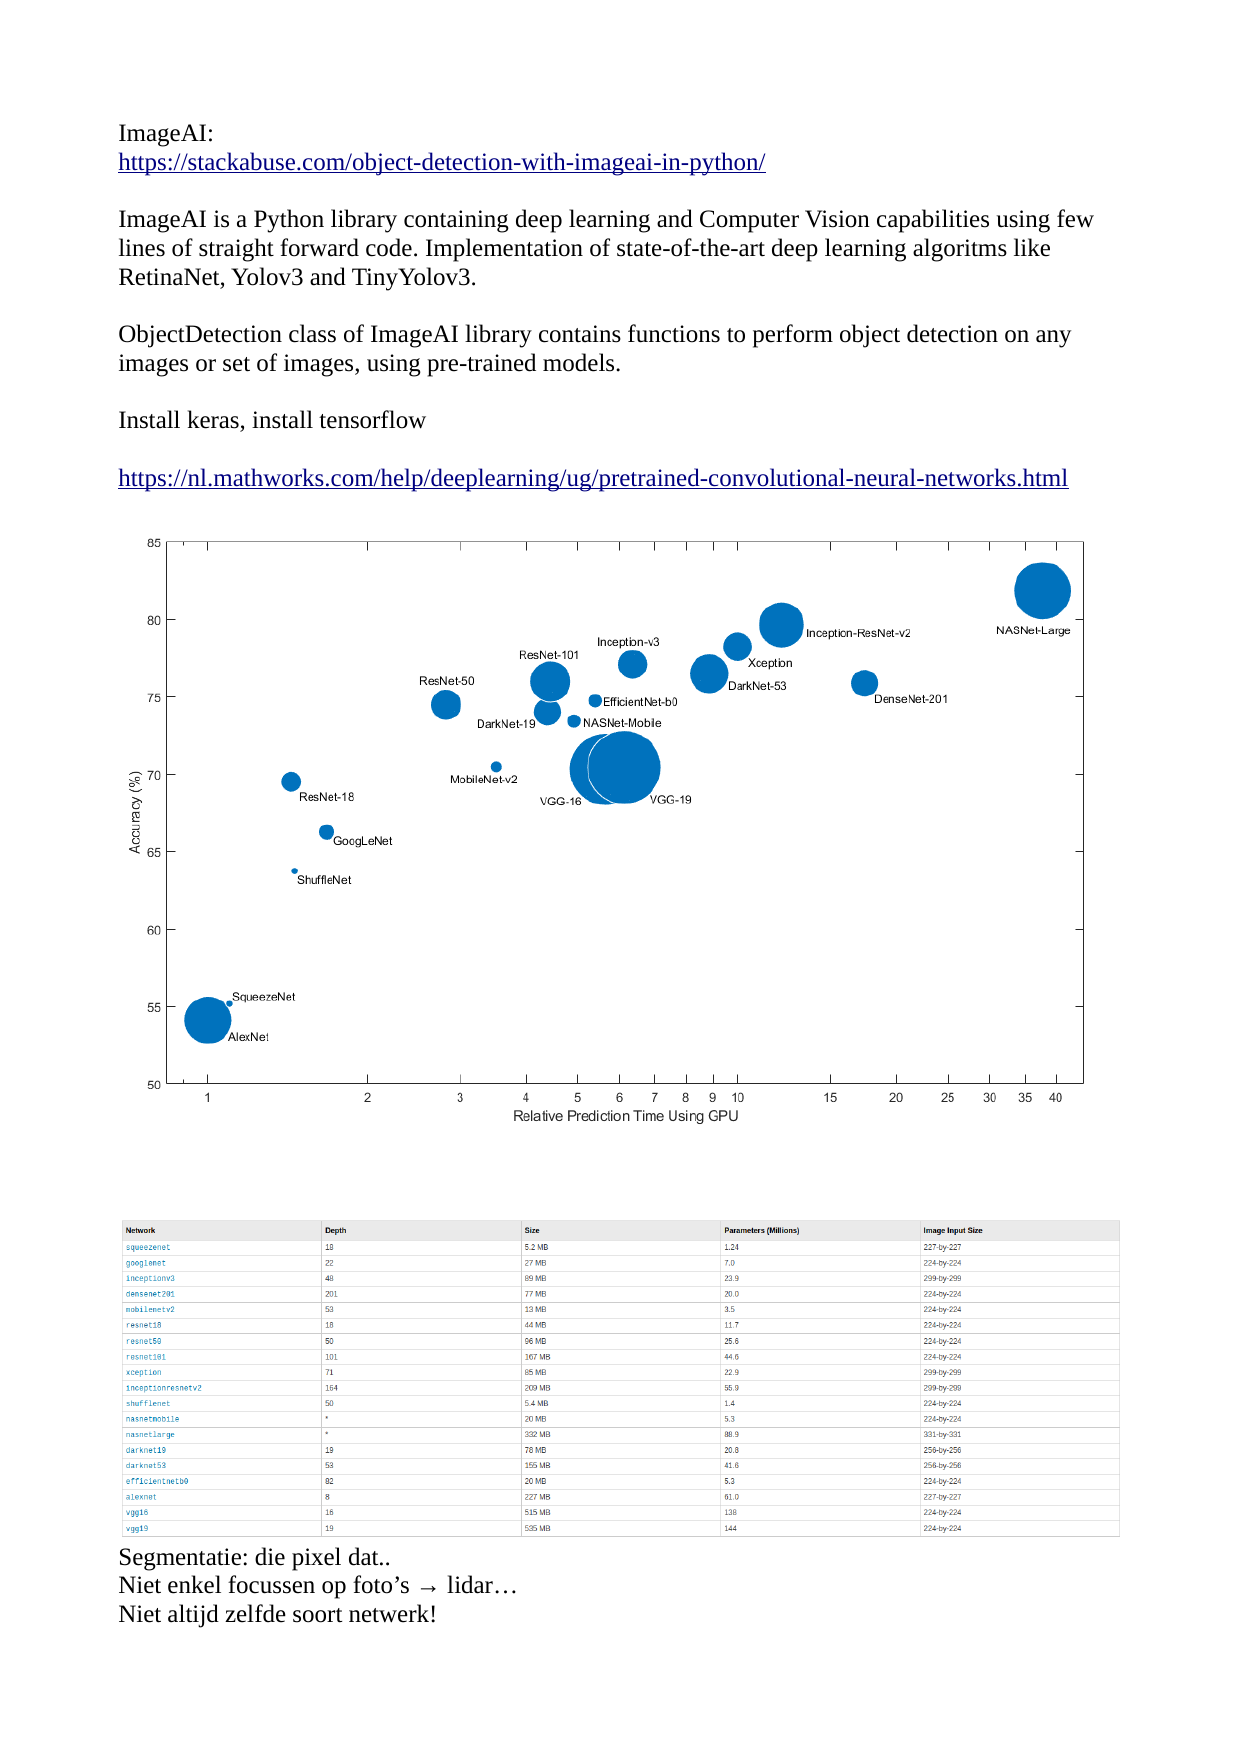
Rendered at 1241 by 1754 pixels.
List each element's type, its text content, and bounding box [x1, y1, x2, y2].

text https://stackabuse.com/object-detection-with-imageai-in-python/ [118, 147, 1122, 176]
text https://nl.mathworks.com/help/deeplearning/ug/pretrained-convolutional-neural-networks.html [118, 463, 1122, 492]
text Segmentatie: die pixel dat.. [118, 1542, 1122, 1570]
text ObjectDetection class of ImageAI library contains functions to perform object detection on any images or set of images, using pre-trained models. [118, 319, 1122, 377]
text Niet altijd zelfde soort netwerk! [118, 1599, 1122, 1628]
picture [118, 520, 1123, 1131]
text Niet enkel focussen op foto’s → lidar… [118, 1570, 1122, 1599]
text ImageAI: [118, 118, 1122, 147]
text ImageAI is a Python library containing deep learning and Computer Vision capabilities using few lines of straight forward code. Implementation of state-of-the-art deep learning algoritms like RetinaNet, Yolov3 and TinyYolov3. [118, 204, 1122, 291]
picture [118, 1216, 1123, 1542]
text Install keras, install tensorflow [118, 406, 1122, 434]
